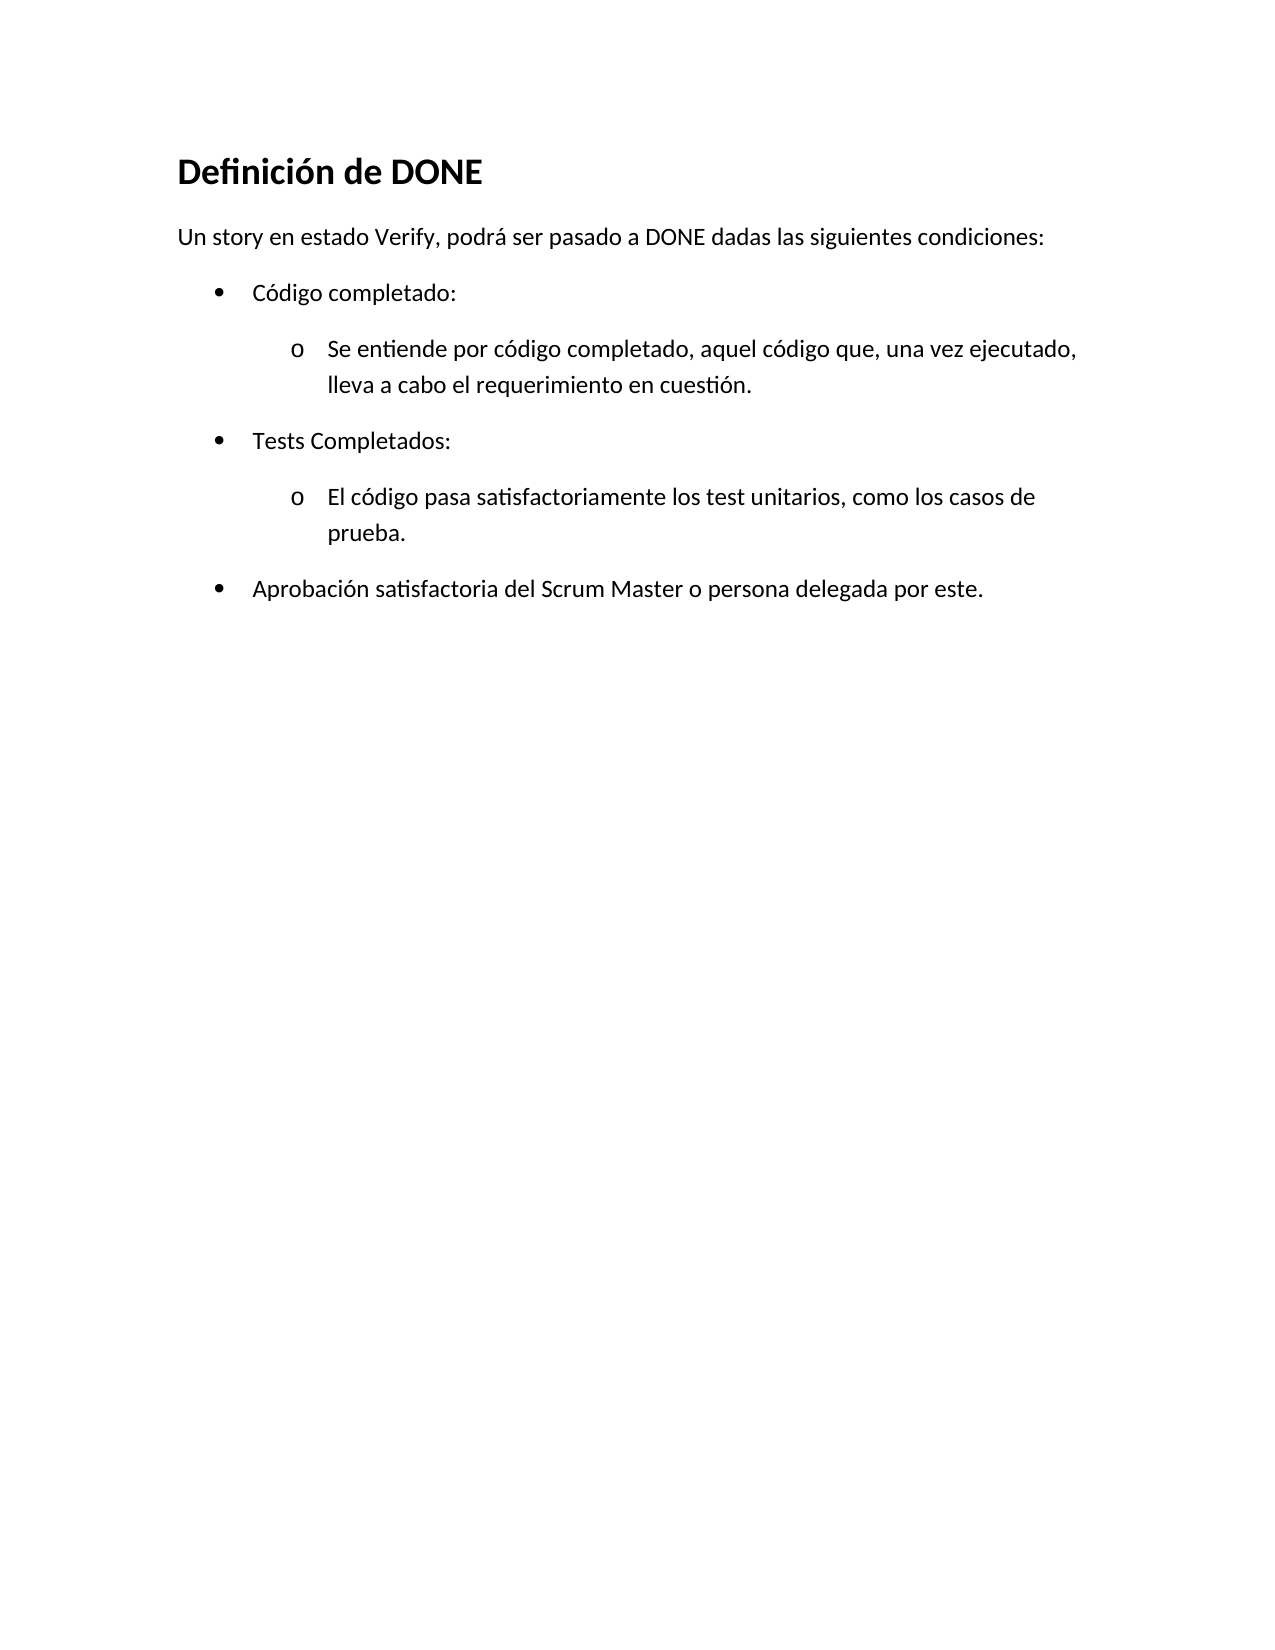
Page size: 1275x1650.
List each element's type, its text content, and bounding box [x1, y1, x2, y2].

list Se entiende por código completado, aquel código que, una vez ejecutado, lleva a cabo el requerimiento en cuestión. [290, 333, 1098, 399]
text Un story en estado Verify, podrá ser pasado a DONE dadas las siguientes condiciones: [177, 221, 1098, 252]
list Tests Completados: [215, 425, 1098, 455]
text Definición de DONE [177, 148, 1098, 193]
list El código pasa satisfactoriamente los test unitarios, como los casos de prueba. [290, 481, 1098, 547]
list Aprobación satisfactoria del Scrum Master o persona delegada por este. [215, 573, 1098, 638]
list Código completado: [215, 277, 1098, 307]
